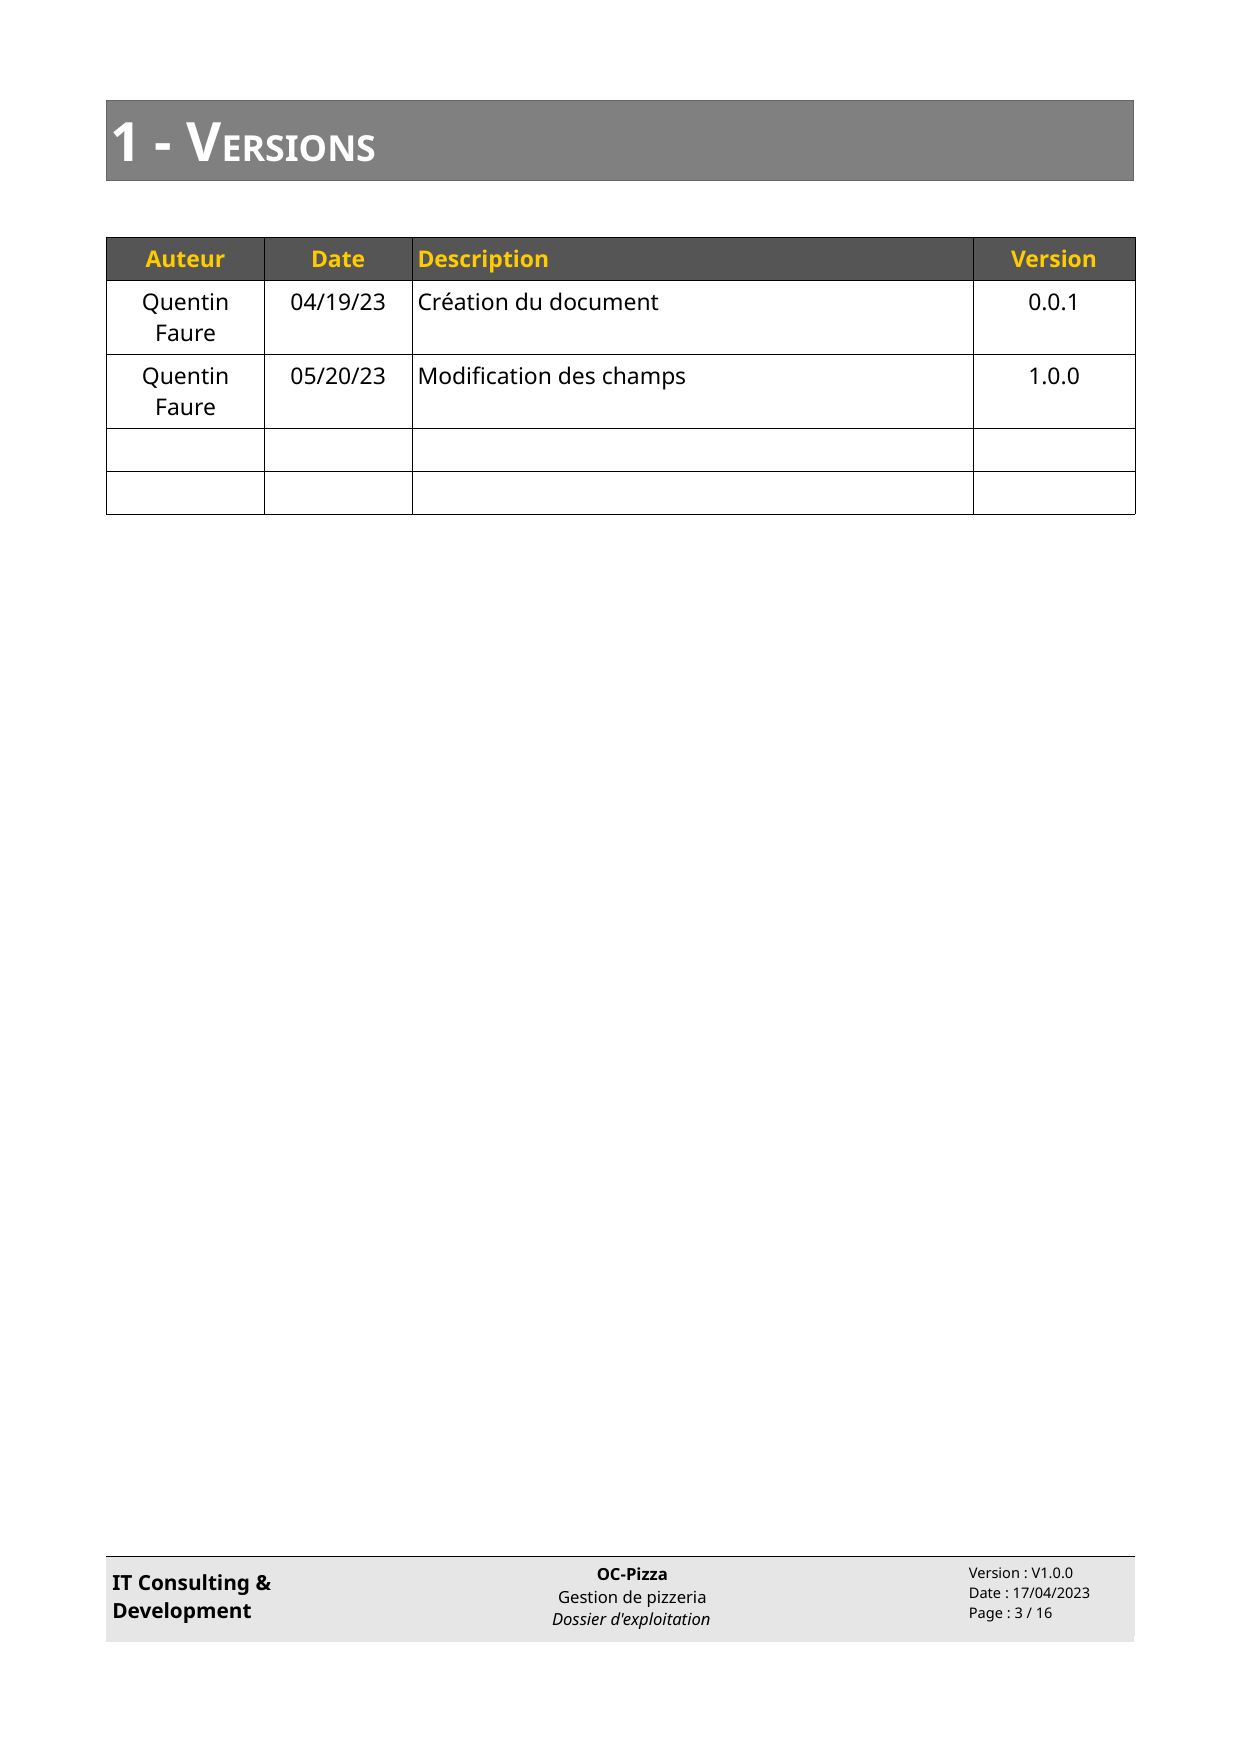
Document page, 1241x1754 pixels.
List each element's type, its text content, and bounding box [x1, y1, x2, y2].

table_cell [107, 429, 264, 471]
table_cell [974, 429, 1135, 471]
table_cell 19/04/23 [265, 281, 412, 354]
table_cell Quentin Faure [107, 355, 264, 428]
table_cell Création du document [413, 281, 973, 354]
table_cell 20/05/23 [265, 355, 412, 428]
table_header Version [974, 238, 1135, 280]
subtitle Versions [107, 101, 1133, 180]
table_cell Quentin Faure [107, 281, 264, 354]
table_cell [265, 472, 412, 514]
table_cell [974, 472, 1135, 514]
table_cell [265, 429, 412, 471]
table_cell [413, 472, 973, 514]
table_cell [413, 429, 973, 471]
table_cell 1.0.0 [974, 355, 1135, 428]
table_header Date [265, 238, 412, 280]
table_cell Modification des champs [413, 355, 973, 428]
table_header Auteur [107, 238, 264, 280]
table_header Description [413, 238, 973, 280]
table_cell [107, 472, 264, 514]
table_cell 0.0.1 [974, 281, 1135, 354]
